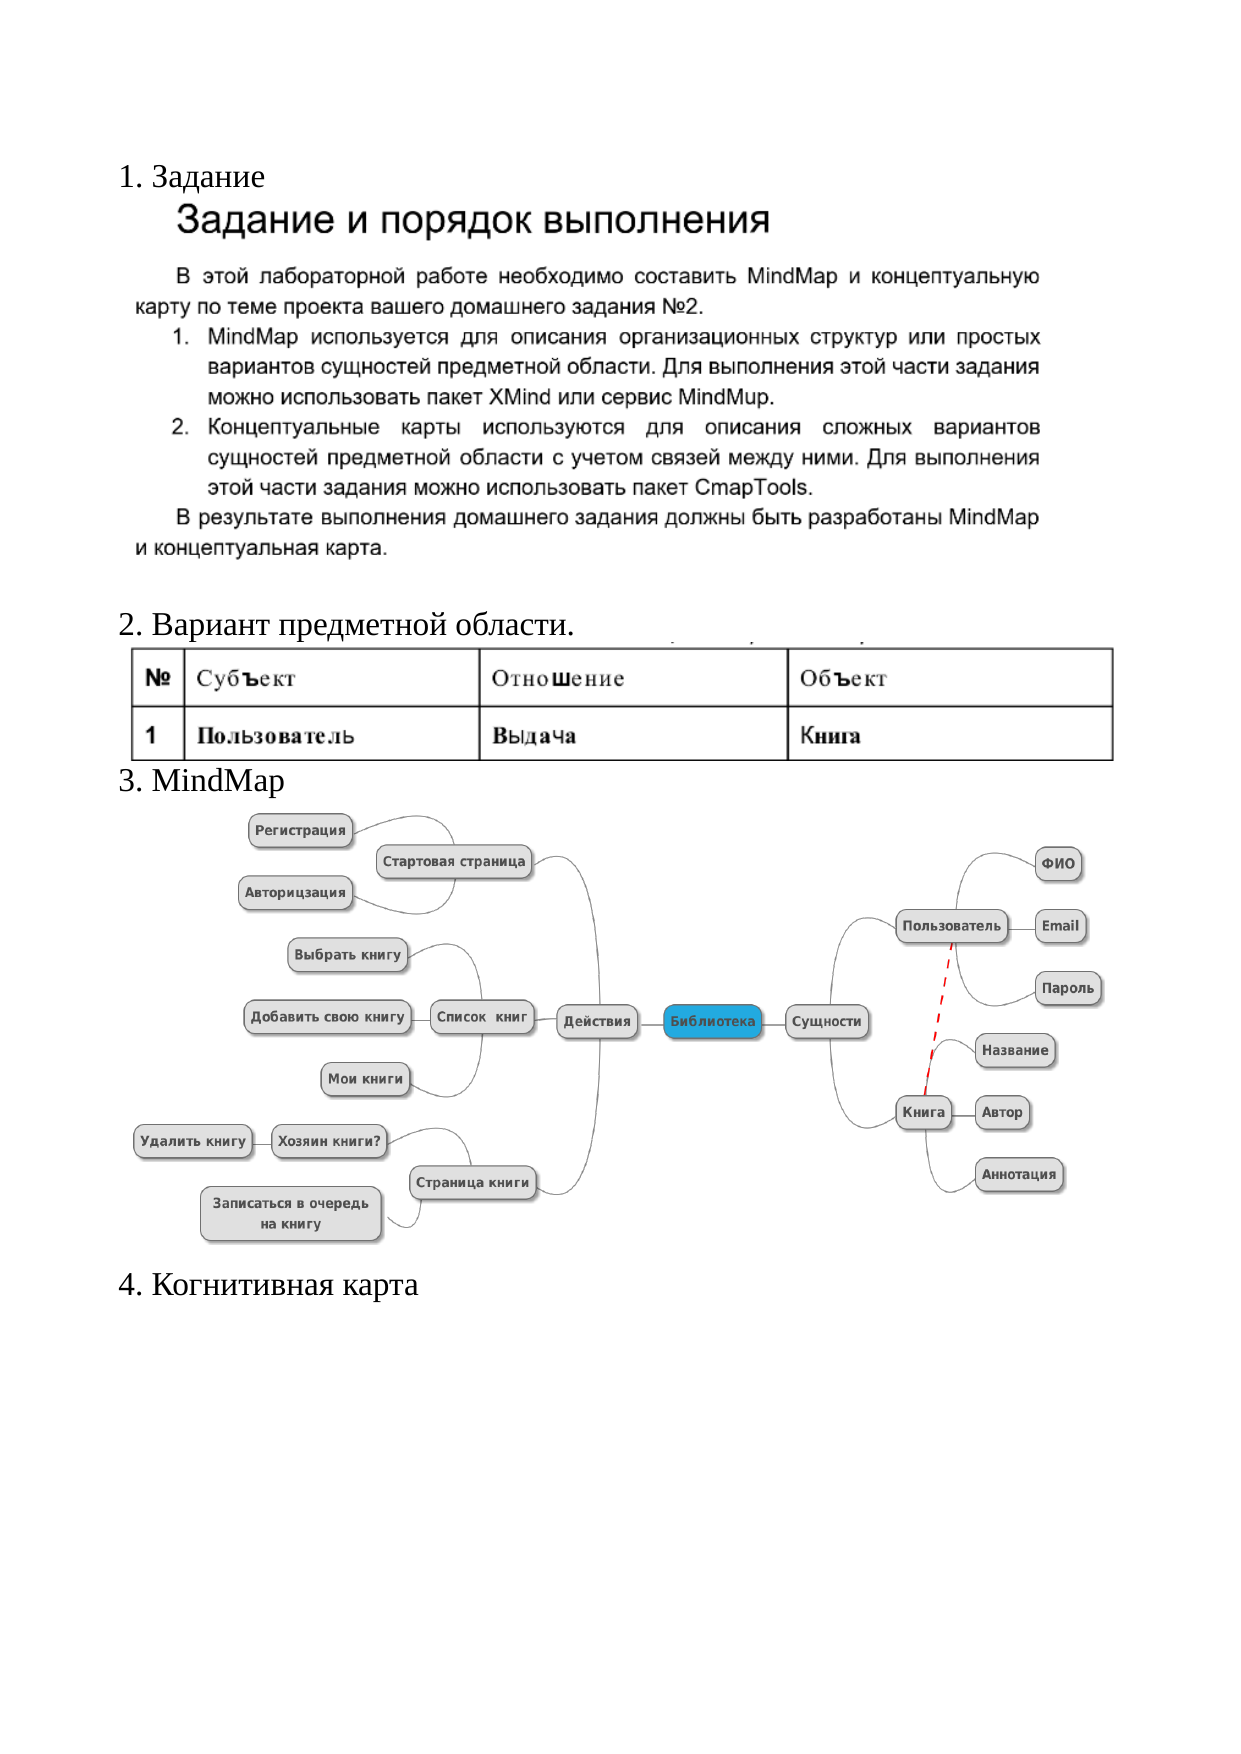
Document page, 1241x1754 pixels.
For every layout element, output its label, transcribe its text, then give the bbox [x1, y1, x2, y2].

picture [118, 642, 1123, 761]
text 2. Вариант предметной области. [118, 604, 1122, 642]
text 1. Задание [118, 156, 1122, 194]
picture [118, 798, 1123, 1264]
picture [118, 194, 1123, 566]
text 3. MindMap [118, 761, 1122, 798]
text 4. Когнитивная карта [118, 1264, 1122, 1302]
